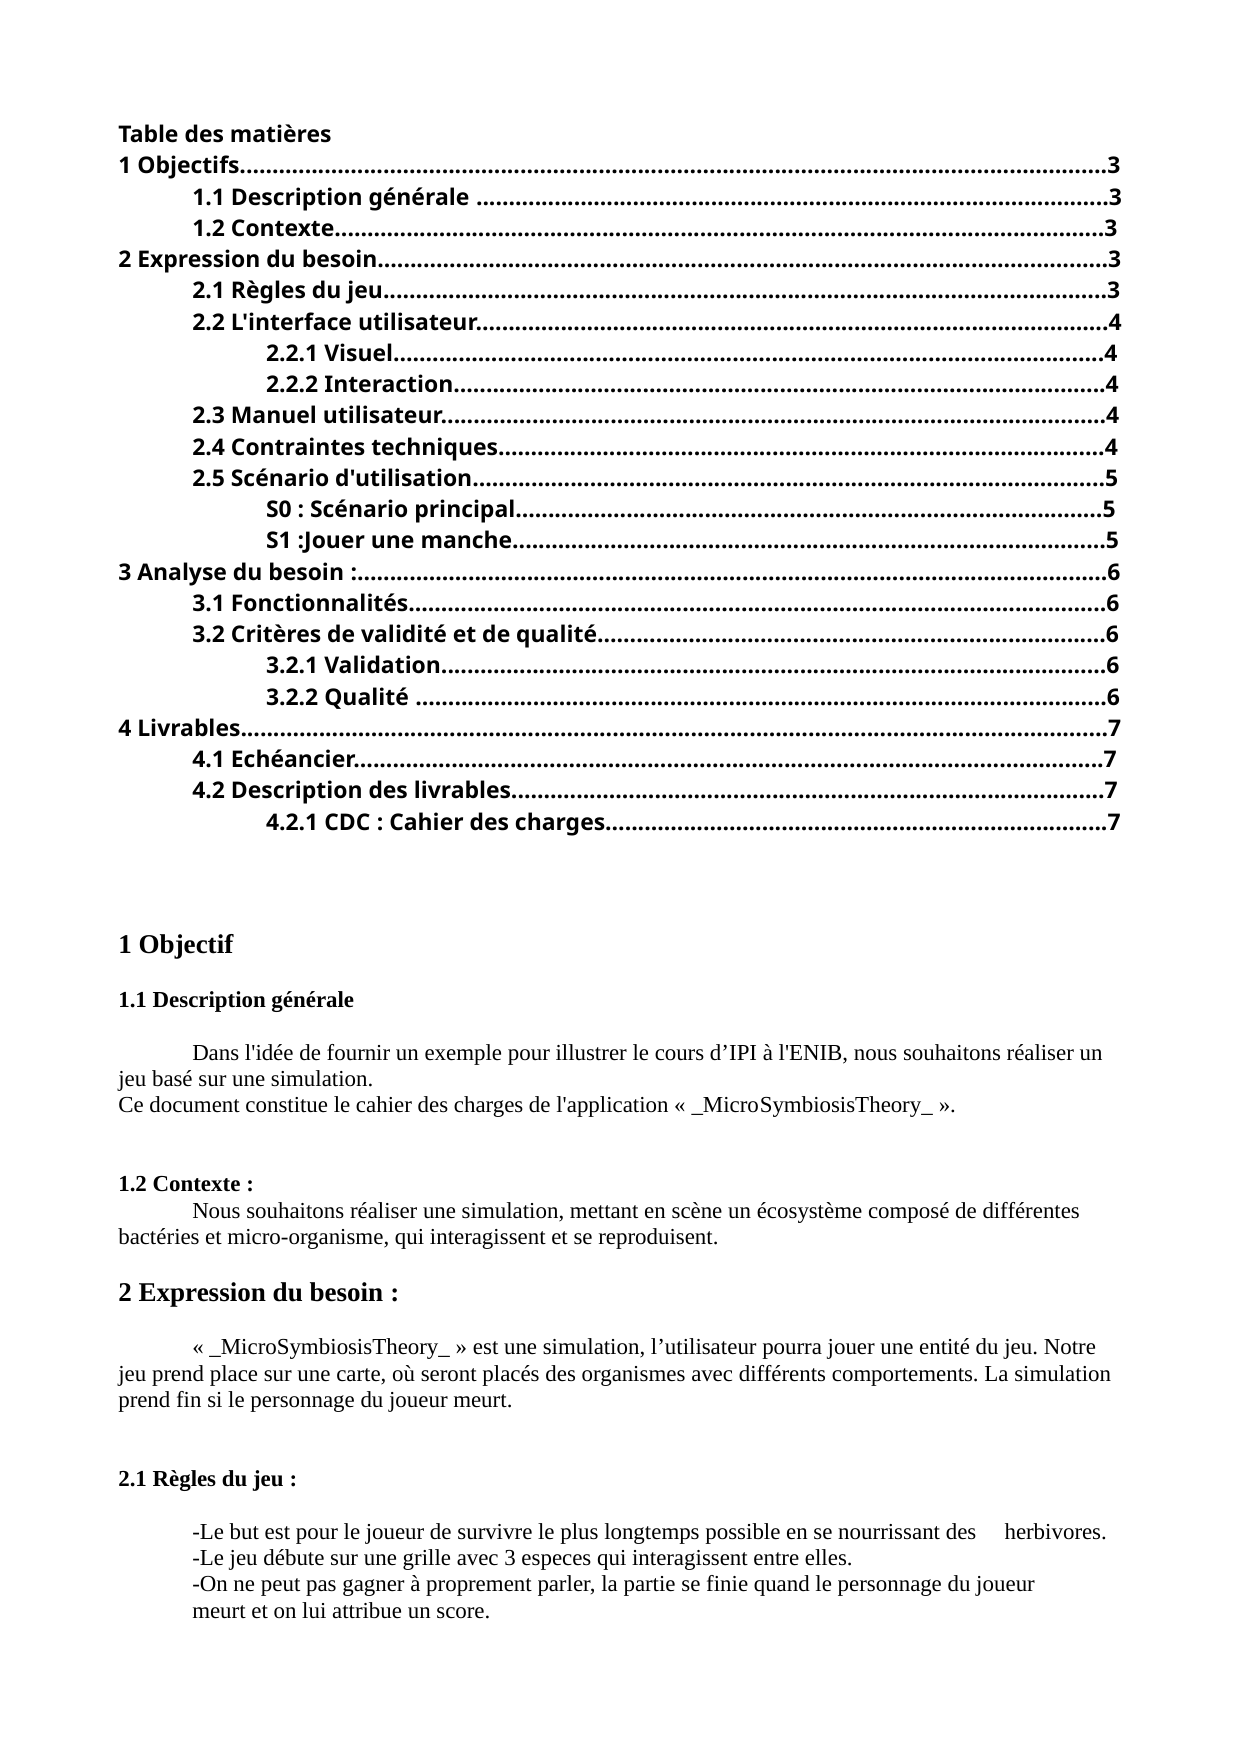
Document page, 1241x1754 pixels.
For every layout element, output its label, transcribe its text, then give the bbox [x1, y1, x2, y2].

text 2 Expression du besoin : [118, 1276, 1122, 1307]
text 1 Objectif [118, 928, 1122, 959]
text -Le but est pour le joueur de survivre le plus longtemps possible en se nourrissant des herbivores. [118, 1518, 1122, 1544]
text « _MicroSymbiosisTheory_ » est une simulation, l’utilisateur pourra jouer une entité du jeu. Notre jeu prend place sur une carte, où seront placés des organismes avec différents comportements. La simulation prend fin si le personnage du joueur meurt. [118, 1333, 1122, 1412]
text -Le jeu débute sur une grille avec 3 especes qui interagissent entre elles. [118, 1544, 1122, 1571]
text 1.1 Description générale [118, 986, 1122, 1012]
text Dans l'idée de fournir un exemple pour illustrer le cours d’IPI à l'ENIB, nous souhaitons réaliser un jeu basé sur une simulation. Ce document constitue le cahier des charges de l'application « _MicroSymbiosisTheory_ ». [118, 1039, 1122, 1118]
text -On ne peut pas gagner à proprement parler, la partie se finie quand le personnage du joueur meurt et on lui attribue un score. [118, 1571, 1122, 1623]
subtitle Table des matières 1 Objectifs...........................................................................................................................……….3 1.1 Description générale ........................................................................................……...3 1.2 Contexte.............................................................................................................……...3 2 Expression du besoin....................................................................................................………...3 2.1 Règles du jeu.......................................................................................................……..3 2.2 L'interface utilisateur.....................................................................................………...4 2.2.1 Visuel.....................................................................................................……..4 2.2.2 Interaction............................................................................................……..4 2.3 Manuel utilisateur..............................................................................................……..4 2.4 Contraintes techniques......................................................................................…….4 2.5 Scénario d'utilisation.........................................................................................……..5 S0 : Scénario principal....................................................................................……5 S1 :Jouer une manche.....................................................................................……5 3 Analyse du besoin :..........................................................................................................……...6 3.1 Fonctionnalités....................................................................................................…....6 3.2 Critères de validité et de qualité..............................................................................6 3.2.1 Validation................................................................................................…...6 3.2.2 Qualité ....................................................................................................…...6 4 Livrables...........................................................................................................................……….7 4.1 Echéancier....................................................................................................…………...7 4.2 Description des livrables....................................................................................…....7 4.2.1 CDC : Cahier des charges......................................................................…....7 [118, 118, 1122, 837]
text Nous souhaitons réaliser une simulation, mettant en scène un écosystème composé de différentes bactéries et micro-organisme, qui interagissent et se reproduisent. [118, 1197, 1122, 1249]
text 2.1 Règles du jeu : [118, 1465, 1122, 1491]
text 1.2 Contexte : [118, 1170, 1122, 1197]
